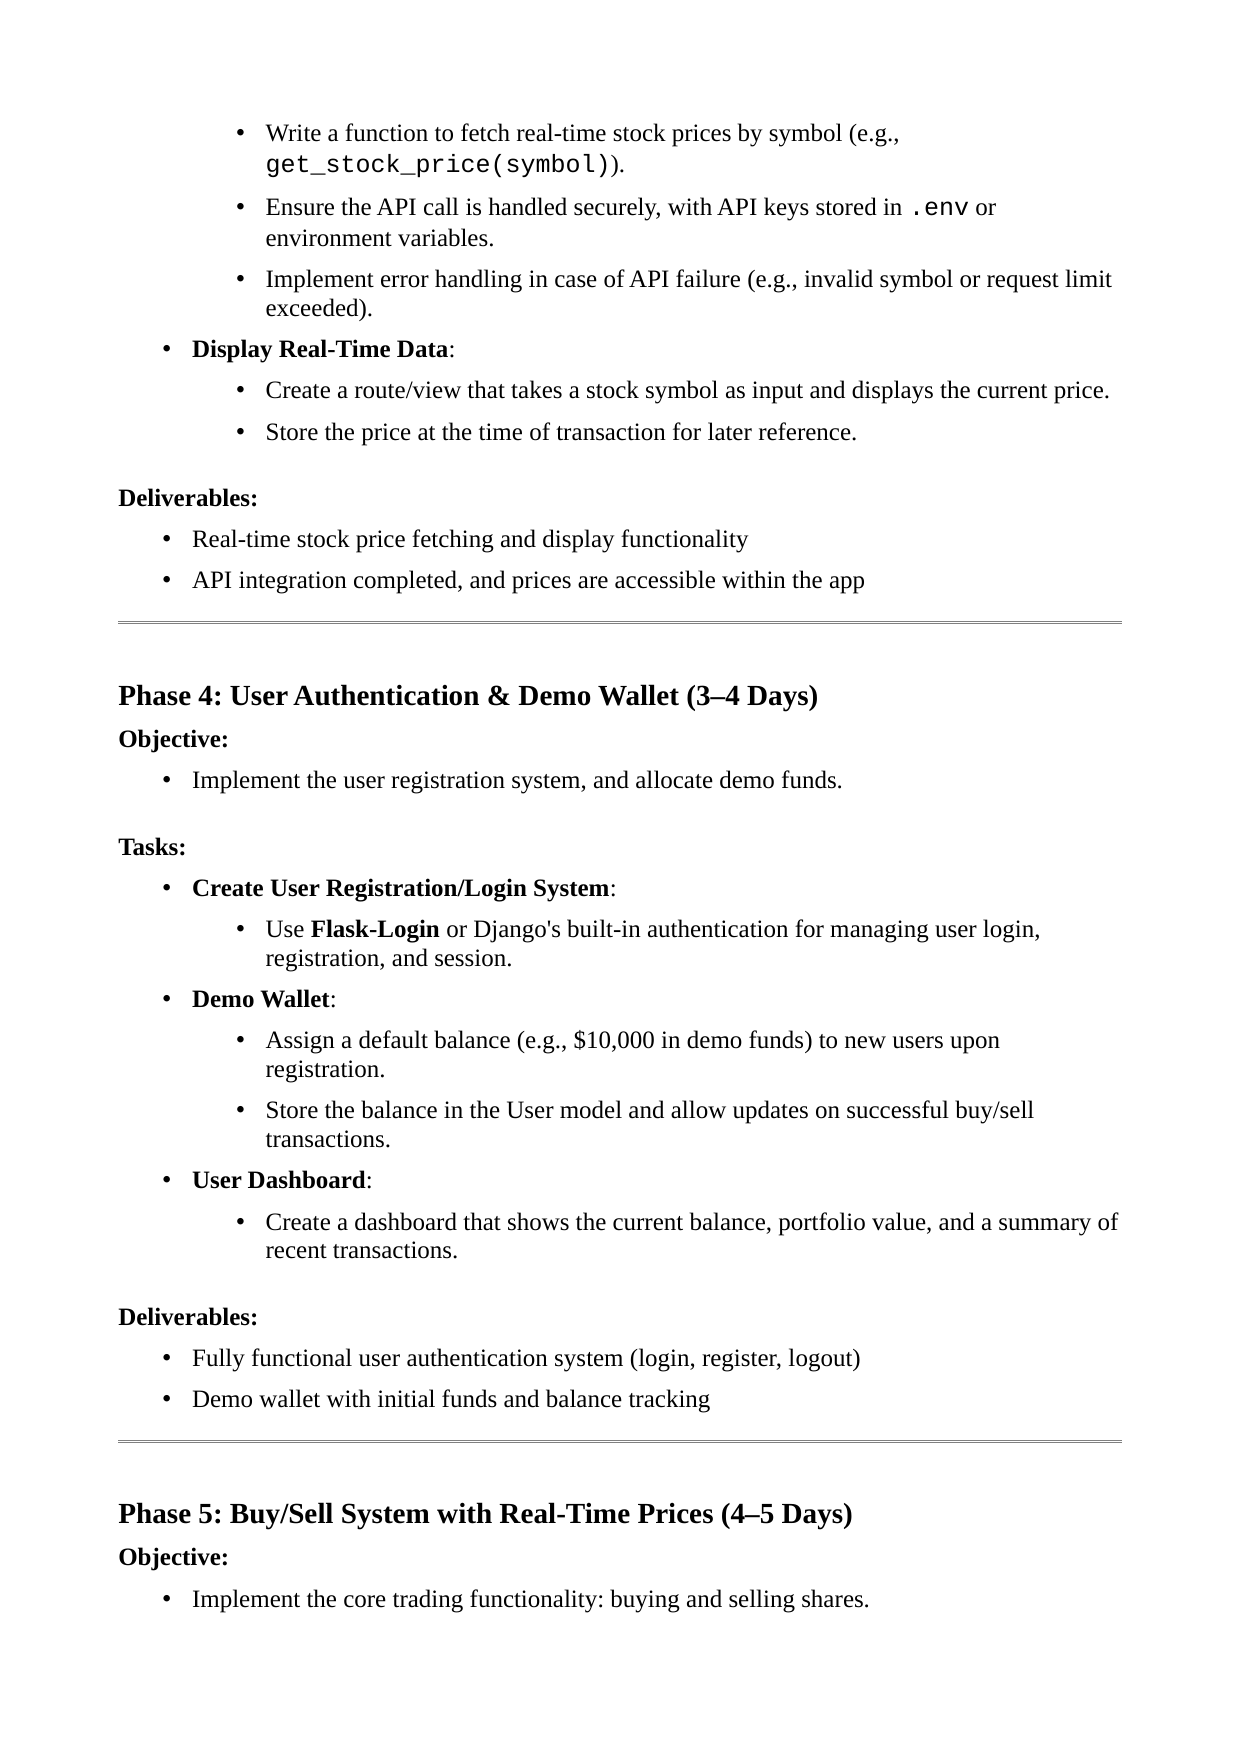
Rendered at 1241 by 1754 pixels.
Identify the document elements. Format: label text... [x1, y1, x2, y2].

list Fully functional user authentication system (login, register, logout) [162, 1343, 1122, 1372]
list Demo wallet with initial funds and balance tracking [162, 1384, 1122, 1413]
subtitle Tasks: [118, 832, 1122, 860]
list Store the price at the time of transaction for later reference. [236, 417, 1122, 446]
list Real-time stock price fetching and display functionality [162, 524, 1122, 553]
list Create User Registration/Login System: [162, 873, 1122, 902]
list Create a route/view that takes a stock symbol as input and displays the current price. [236, 376, 1122, 404]
list Implement the core trading functionality: buying and selling shares. [162, 1584, 1122, 1612]
list Implement error handling in case of API failure (e.g., invalid symbol or request limit exceeded). [236, 264, 1122, 322]
subtitle Phase 4: User Authentication & Demo Wallet (3–4 Days) [118, 678, 1122, 712]
list User Dashboard: [162, 1165, 1122, 1194]
subtitle Deliverables: [118, 483, 1122, 512]
text Objective: [118, 724, 1122, 753]
subtitle Deliverables: [118, 1302, 1122, 1330]
list Demo Wallet: [162, 984, 1122, 1013]
text Objective: [118, 1542, 1122, 1571]
subtitle Phase 5: Buy/Sell System with Real-Time Prices (4–5 Days) [118, 1496, 1122, 1530]
list Assign a default balance (e.g., $10,000 in demo funds) to new users upon registration. [236, 1025, 1122, 1083]
list Create a dashboard that shows the current balance, portfolio value, and a summary of recent transactions. [236, 1207, 1122, 1264]
list Write a function to fetch real-time stock prices by symbol (e.g., get_stock_price(symbol)). [236, 118, 1122, 180]
list Ensure the API call is handled securely, with API keys stored in .env or environment variables. [236, 192, 1122, 252]
list Implement the user registration system, and allocate demo funds. [162, 765, 1122, 794]
list API integration completed, and prices are accessible within the app [162, 566, 1122, 594]
list Display Real-Time Data: [162, 334, 1122, 363]
list Store the balance in the User model and allow updates on successful buy/sell transactions. [236, 1095, 1122, 1153]
list Use Flask-Login or Django's built-in authentication for managing user login, registration, and session. [236, 914, 1122, 972]
